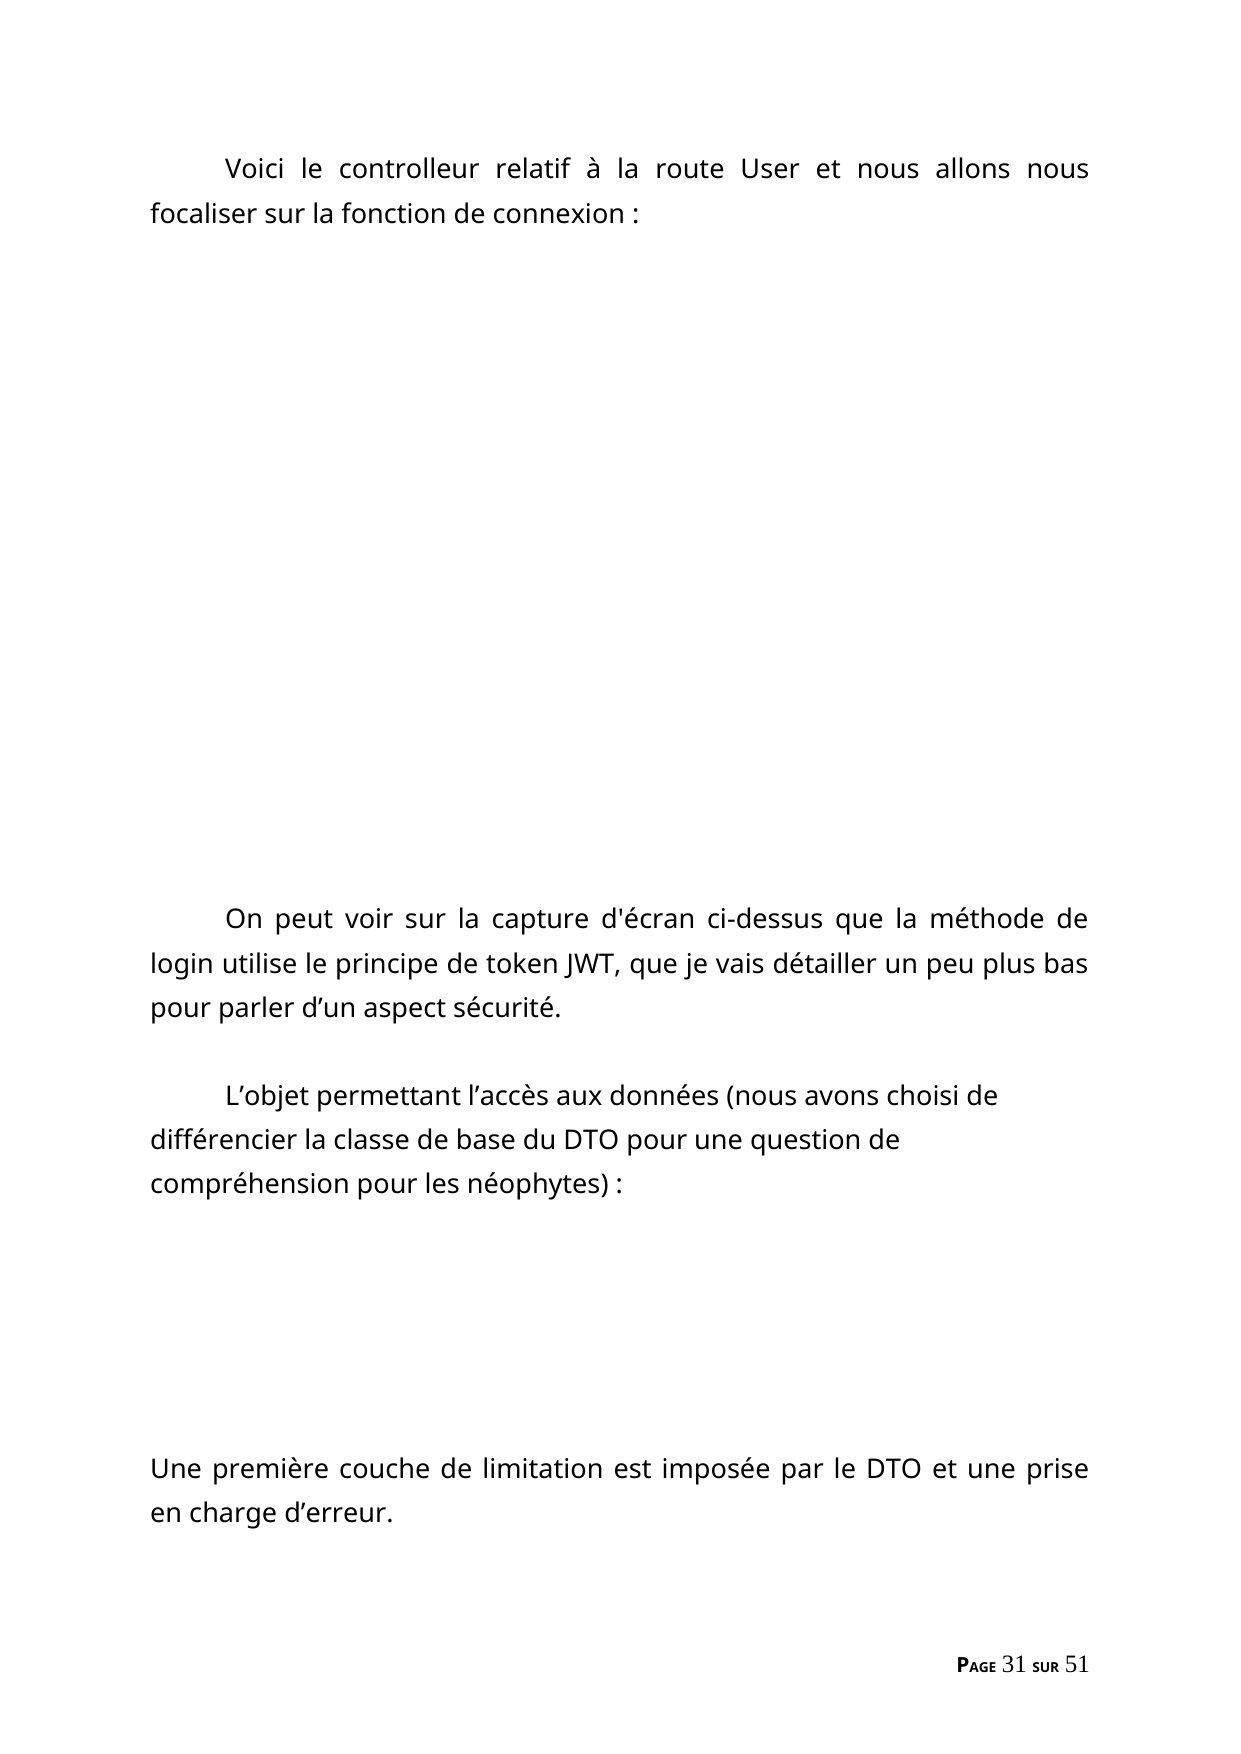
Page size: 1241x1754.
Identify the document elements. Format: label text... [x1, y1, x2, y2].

text Voici le controlleur relatif à la route User et nous allons nous focaliser sur la fonction de connexion : [150, 150, 1090, 231]
text L’objet permettant l’accès aux données (nous avons choisi de différencier la classe de base du DTO pour une question de compréhension pour les néophytes) : [150, 1077, 1090, 1202]
text On peut voir sur la capture d'écran ci-dessus que la méthode de login utilise le principe de token JWT, que je vais détailler un peu plus bas pour parler d’un aspect sécurité. [150, 900, 1090, 1025]
text Une première couche de limitation est imposée par le DTO et une prise en charge d’erreur. [150, 1449, 1090, 1530]
